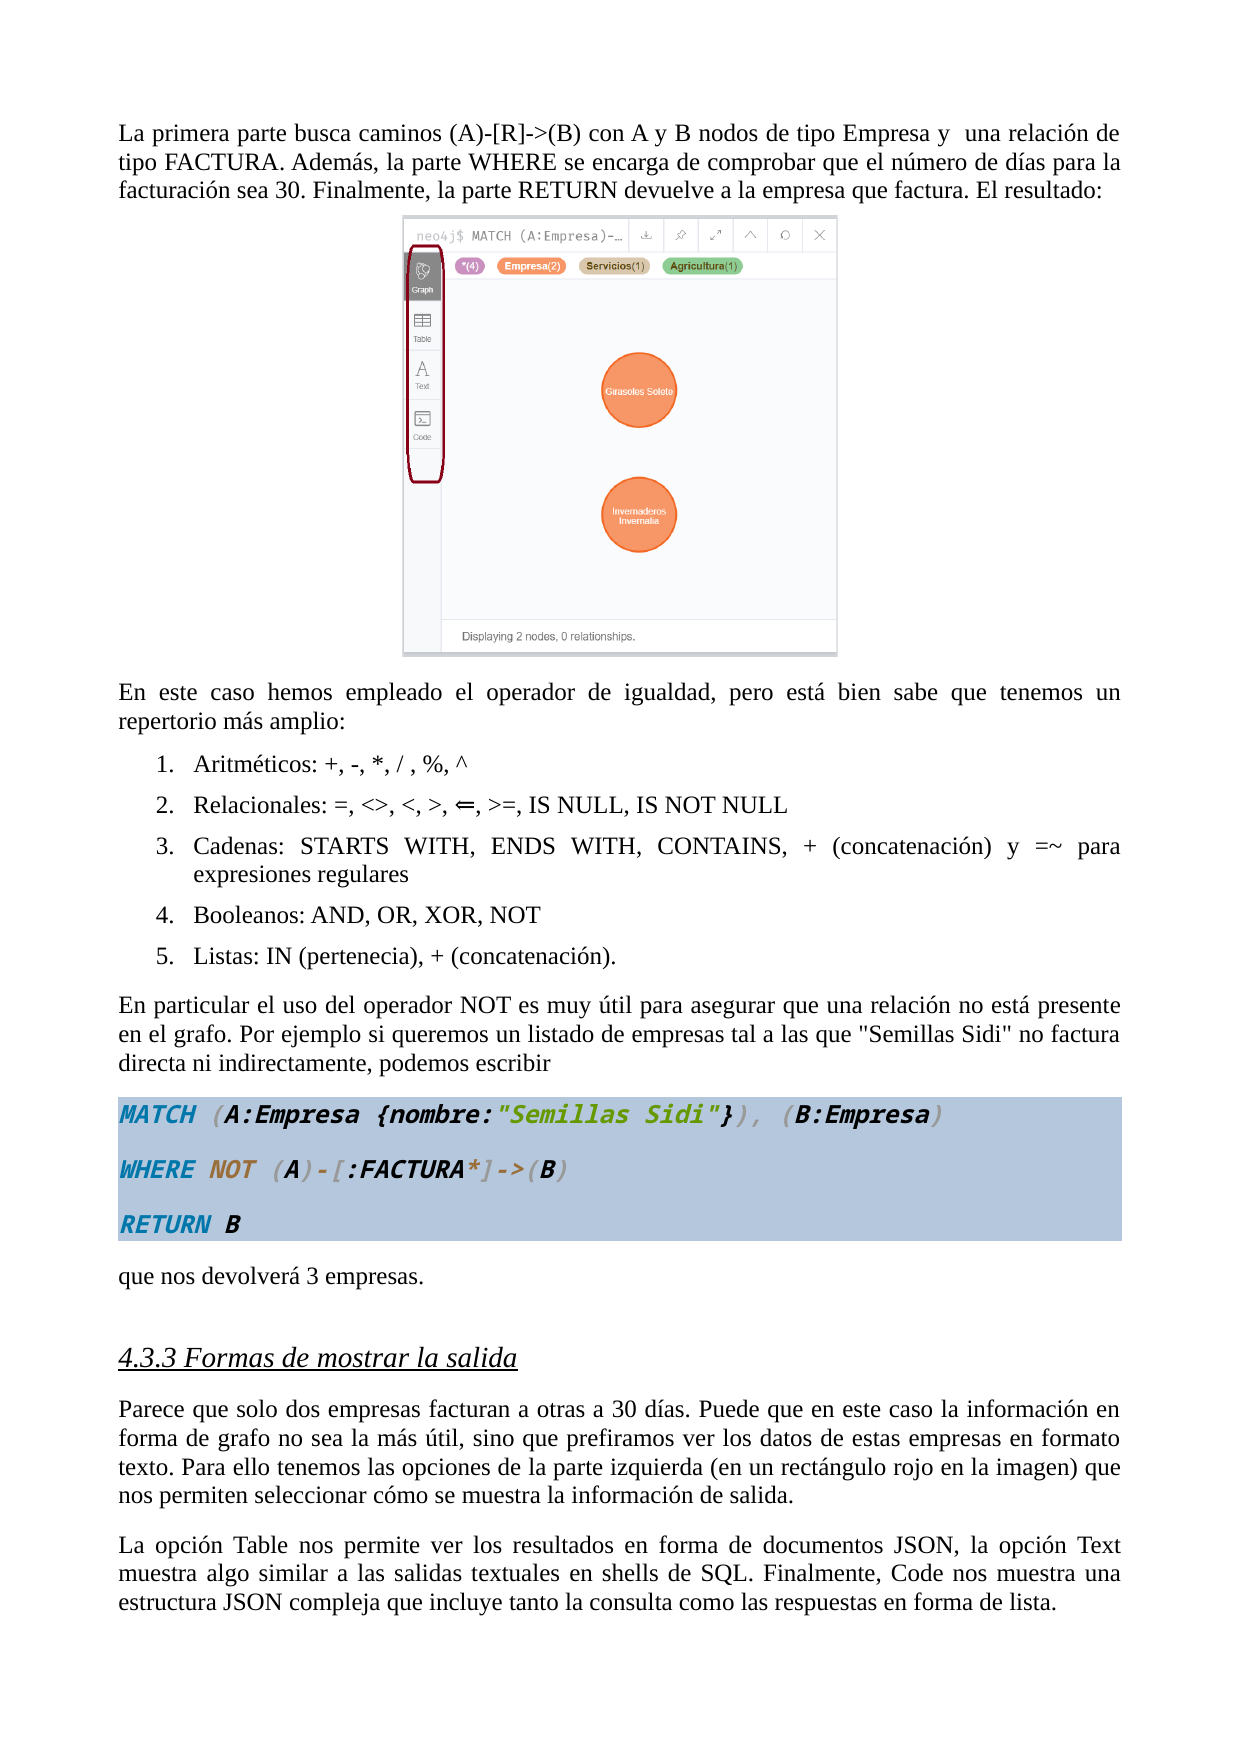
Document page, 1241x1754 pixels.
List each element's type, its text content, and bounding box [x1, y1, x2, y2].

text MATCH (A:Empresa {nombre:"Semillas Sidi"}), (B:Empresa) [118, 1097, 1122, 1131]
list Aritméticos: +, -, *, / , %, ^ [156, 749, 1122, 778]
text RETURN B [118, 1206, 1122, 1241]
list Booleanos: AND, OR, XOR, NOT [156, 900, 1122, 929]
text La primera parte busca caminos (A)-[R]->(B) con A y B nodos de tipo Empresa y una relación de tipo FACTURA. Además, la parte WHERE se encarga de comprobar que el número de días para la facturación sea 30. Finalmente, la parte RETURN devuelve a la empresa que factura. El resultado: [118, 118, 1122, 204]
text La opción Table nos permite ver los resultados en forma de documentos JSON, la opción Text muestra algo similar a las salidas textuales en shells de SQL. Finalmente, Code nos muestra una estructura JSON compleja que incluye tanto la consulta como las respuestas en forma de lista. [118, 1530, 1122, 1616]
list Relacionales: =, <>, <, >, ⇐, >=, IS NULL, IS NOT NULL [156, 790, 1122, 819]
text Parece que solo dos empresas facturan a otras a 30 días. Puede que en este caso la información en forma de grafo no sea la más útil, sino que prefiramos ver los datos de estas empresas en formato texto. Para ello tenemos las opciones de la parte izquierda (en un rectángulo rojo en la imagen) que nos permiten seleccionar cómo se muestra la información de salida. [118, 1394, 1122, 1509]
text En este caso hemos empleado el operador de igualdad, pero está bien sabe que tenemos un repertorio más amplio: [118, 225, 1122, 735]
text WHERE NOT (A)-[:FACTURA*]->(B) [118, 1152, 1122, 1186]
picture [402, 215, 838, 657]
list Listas: IN (pertenecia), + (concatenación). [156, 941, 1122, 969]
list Cadenas: STARTS WITH, ENDS WITH, CONTAINS, + (concatenación) y =~ para expresiones regulares [156, 831, 1122, 888]
text En particular el uso del operador NOT es muy útil para asegurar que una relación no está presente en el grafo. Por ejemplo si queremos un listado de empresas tal a las que "Semillas Sidi" no factura directa ni indirectamente, podemos escribir [118, 990, 1122, 1076]
text que nos devolverá 3 empresas. [118, 1261, 1122, 1290]
text 4.3.3 Formas de mostrar la salida [118, 1340, 1122, 1373]
